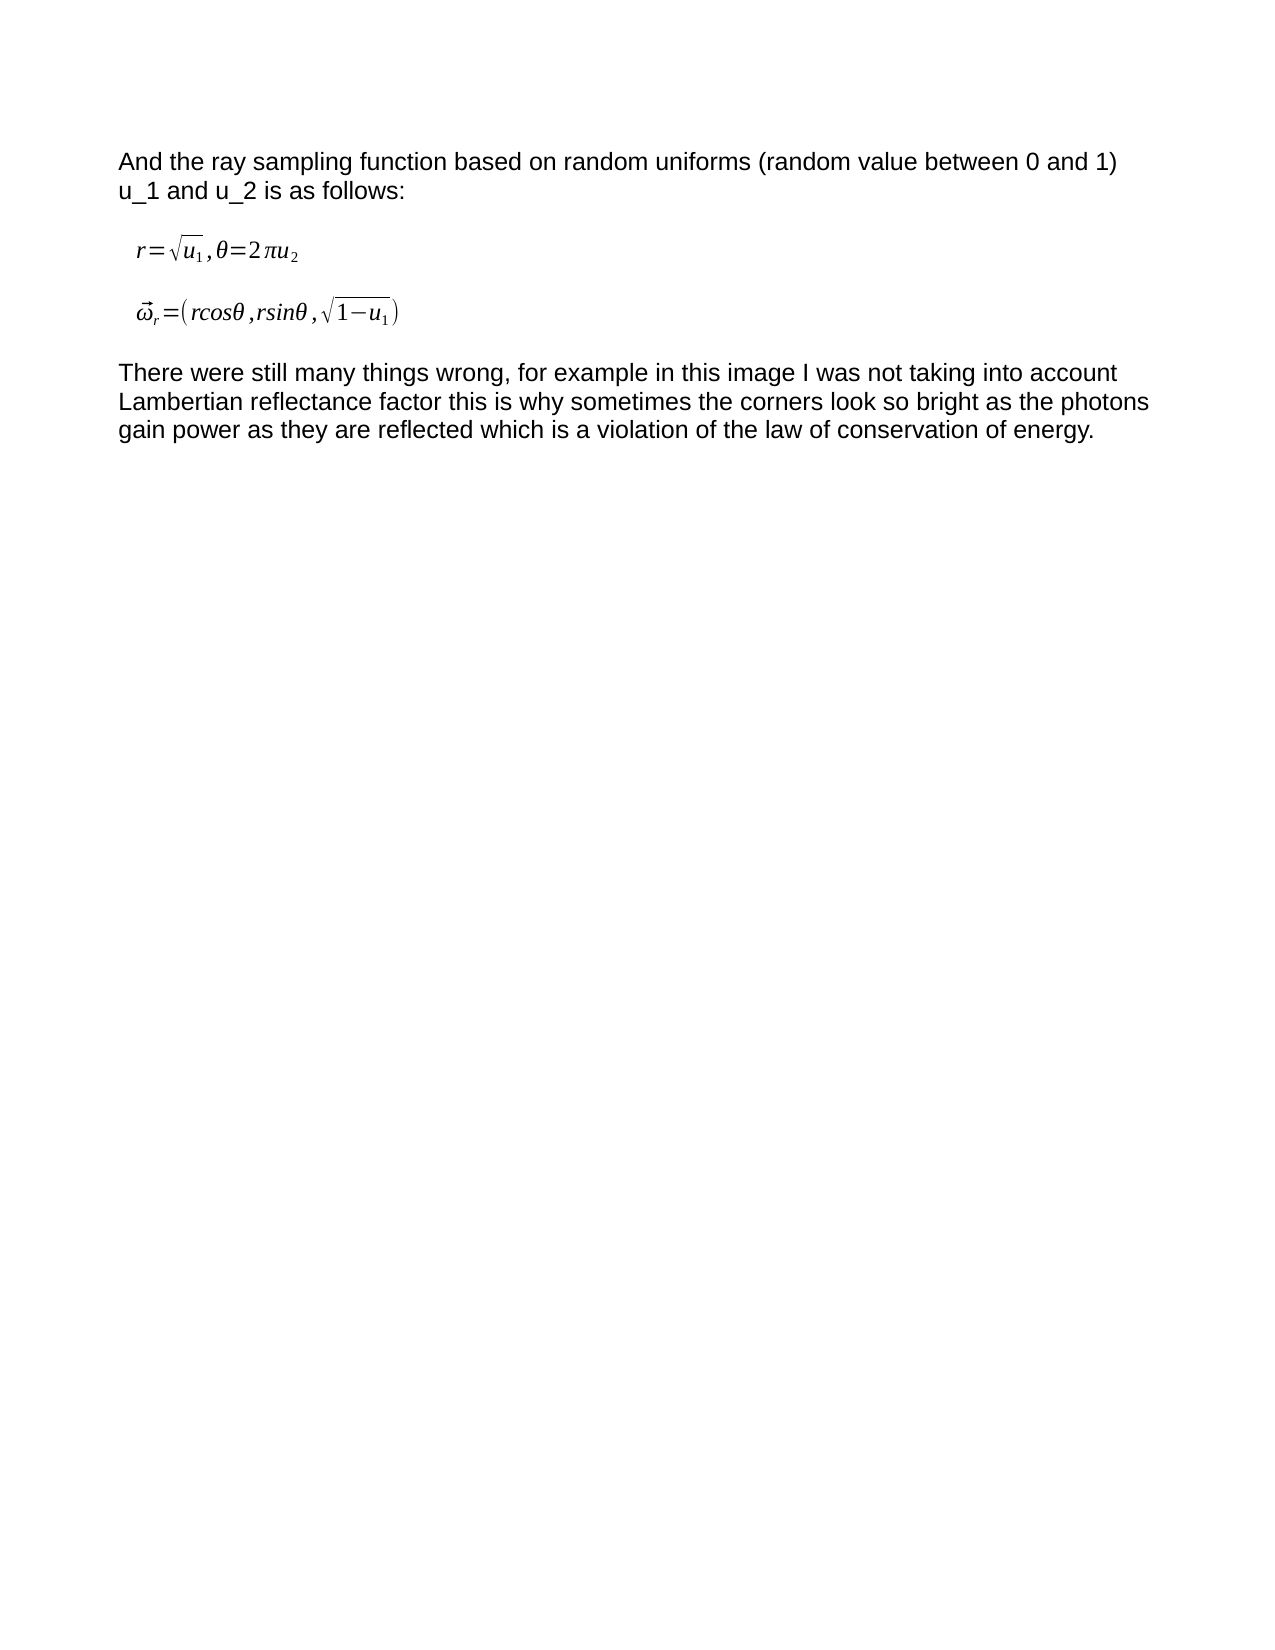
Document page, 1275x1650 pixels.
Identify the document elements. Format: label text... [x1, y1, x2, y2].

text There were still many things wrong, for example in this image I was not taking into account Lambertian reflectance factor this is why sometimes the corners look so bright as the photons gain power as they are reflected which is a violation of the law of conservation of energy. [118, 358, 1157, 444]
text And the ray sampling function based on random uniforms (random value between 0 and 1) u_1 and u_2 is as follows: [118, 147, 1157, 204]
